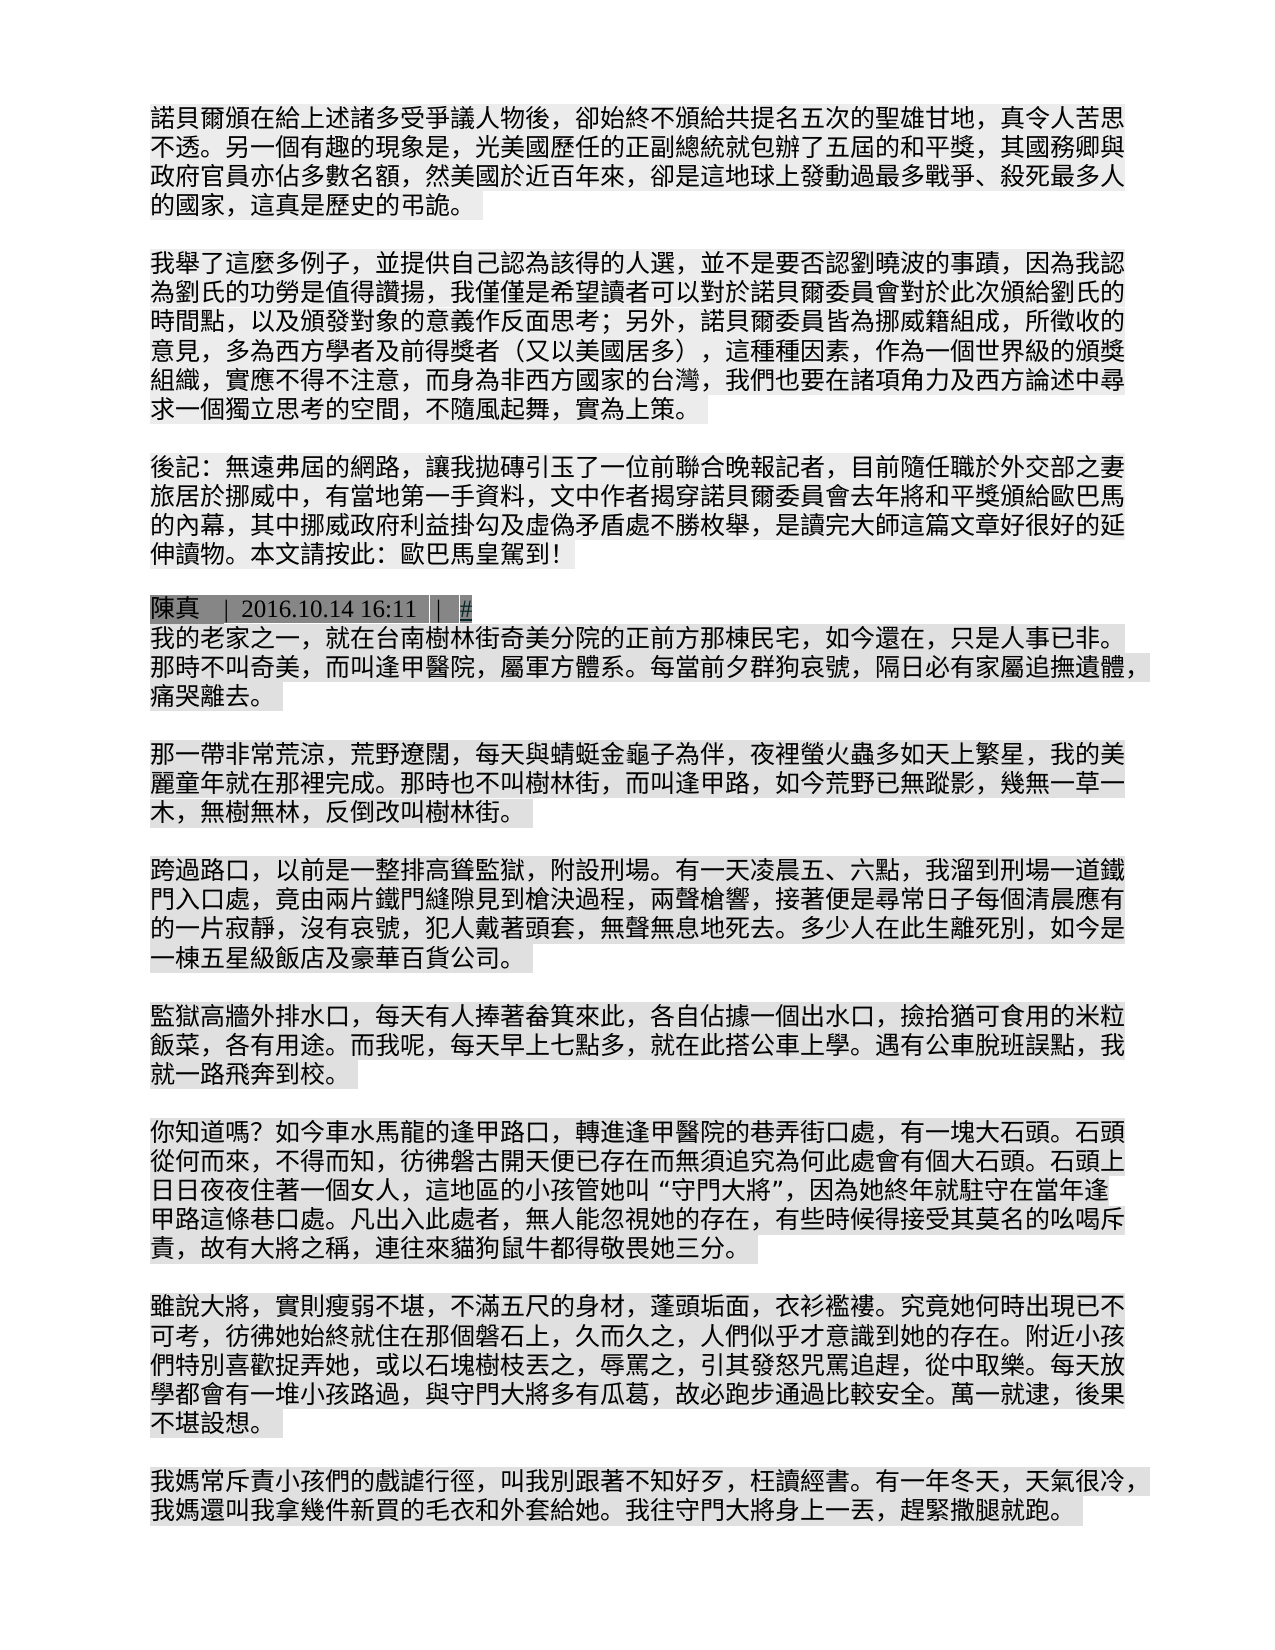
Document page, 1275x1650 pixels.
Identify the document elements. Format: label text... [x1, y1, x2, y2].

text 我的老家之一，就在台南樹林街奇美分院的正前方那棟民宅，如今還在，只是人事已非。那時不叫奇美，而叫逢甲醫院，屬軍方體系。每當前夕群狗哀號，隔日必有家屬追撫遺體，痛哭離去。 那一帶非常荒涼，荒野遼闊，每天與蜻蜓金龜子為伴，夜裡螢火蟲多如天上繁星，我的美麗童年就在那裡完成。那時也不叫樹林街，而叫逢甲路，如今荒野已無蹤影，幾無一草一木，無樹無林，反倒改叫樹林街。 跨過路口，以前是一整排高聳監獄，附設刑場。有一天凌晨五、六點，我溜到刑場一道鐵門入口處，竟由兩片鐵門縫隙見到槍決過程，兩聲槍響，接著便是尋常日子每個清晨應有的一片寂靜，沒有哀號，犯人戴著頭套，無聲無息地死去。多少人在此生離死別，如今是一棟五星級飯店及豪華百貨公司。 監獄高牆外排水口，每天有人捧著畚箕來此，各自佔據一個出水口，撿拾猶可食用的米粒飯菜，各有用途。而我呢，每天早上七點多，就在此搭公車上學。遇有公車脫班誤點，我就一路飛奔到校。 你知道嗎？如今車水馬龍的逢甲路口，轉進逢甲醫院的巷弄街口處，有一塊大石頭。石頭從何而來，不得而知，彷彿磐古開天便已存在而無須追究為何此處會有個大石頭。石頭上日日夜夜住著一個女人，這地區的小孩管她叫 “守門大將”，因為她終年就駐守在當年逢甲路這條巷口處。凡出入此處者，無人能忽視她的存在，有些時候得接受其莫名的吆喝斥責，故有大將之稱，連往來貓狗鼠牛都得敬畏她三分。 雖說大將，實則瘦弱不堪，不滿五尺的身材，蓬頭垢面，衣衫襤褸。究竟她何時出現已不可考，彷彿她始終就住在那個磐石上，久而久之，人們似乎才意識到她的存在。附近小孩們特別喜歡捉弄她，或以石塊樹枝丟之，辱罵之，引其發怒咒罵追趕，從中取樂。每天放學都會有一堆小孩路過，與守門大將多有瓜葛，故必跑步通過比較安全。萬一就逮，後果不堪設想。 我媽常斥責小孩們的戲謔行徑，叫我別跟著不知好歹，枉讀經書。有一年冬天，天氣很冷，我媽還叫我拿幾件新買的毛衣和外套給她。我往守門大將身上一丟，趕緊撒腿就跑。 幾年後，十歲，略懂人事，從爸媽那邊才知道守門大將的身世由來。她就住在離此不遠處，曾經有個家，有個老公和五、六歲小女兒。有一天，小女兒被車撞死了，就死在這個路口處，也就是守門大將駐守一輩子的這個路口。 我記得她總是拎著一個包袱，形影不離，裡頭究竟裝著一些什麼東西沒人知道。有人說，裡面就裝著一些小女孩的衣物。 跟其他小孩一樣，不論白天晚上，我每天經過這裡，必定狂奔飛過，以免被守門大將抓到。但是有一天夜晚，我看完電影回家，放低音量，悄悄躡手躡腳地慢慢走過她前面。夜深而人靜，你猜怎麼了？我竟然聽到她閉著眼睛低聲唱歌。我沒料到她除了狂吼辱罵，也會有這麼輕柔的歌聲。 現在你再回到這個街口，除了繁華燈光，什麼也沒有了，應該也不會有人知道，當然也不在乎，守門大將的下落。 故事不曾結束，也許也無從結束的一天。說的是守門大將的故事，但它何嘗不也是你我的故事。才華為何物？詩又是什麼東西？王爾德說: “才華只是雕蟲小技，生活才是我的天才本事。” 詩人、小說家 (同時也是一名創作歌手)Leonard Cohen 也曾經這麼說：“詩是生活的證據，是生命燃燒過後的一點灰燼”。因其無聲無息故為詩，幾個白紙黑字，難道真能撐起生命巨大之可悲？說了其一，猶有億萬悲歡難以名狀，說不得，卻又揮不去。每一個不起眼的水滴，到頭來都得匯入滔滔洪流，從此你的故事，我的故事，他的故事，再也沒有差別。總有一天，一切可說的，不可說的，都將被人遺忘或永沈大海。 我們其實都是詩人，誰不是？也許我們也都是守門大將，無聲無息地守住一個早已逝去的遙遠未來。 [150, 624, 1125, 1554]
text 陳真 | 2016.10.14 16:11 | # [150, 594, 1125, 624]
text 雖然這裡的大家都很熟知諾貝爾和平獎的無恥，但是我覺得王大師這篇2010年的文章還是值得一讀。 ====== 今年的諾貝爾獎系列又再度公佈了名單；其中，歷年來最受爭議的和平獎項，頒給了中國的民運人士劉曉波，名義為劉氏於「中國爭取基本人權的長期與非暴力奮鬥」上的貢獻。誠然，劉曉波在中國的民主進步中確實佔有舉足輕重的地位，其《零八憲章》對中國當局的震撼不亞於法輪功團體的動員能力；尤有甚者，其內容對於異議份子的非法性、中國共產黨對言論自由的箝制、與令人詬病的一黨專政體制，皆違反中華人民共和國既有的憲法。劉氏的舉動，好比一個討人厭的小孩，一直提醒大家國王沒穿新衣，但是關於諾貝爾和平獎委員會的新衣，卻都沒有什麼人去揭穿，大師我只好勉為其難擔任此角色，並提供一下素人的和平獎名單供參考。 諾貝爾委員會選擇於此時將和平獎頒給劉曉波，本人認為這是西方國家對中國崛起的回應，老共對於異議份子的壓迫，最近並非為最嚴厲的時期，我認為諾貝爾委員會倘若真對中國的和平有興趣，應在前2個機會就已經頒給以中國為對象的人選了，卻選在老共取代了日本為第二大經濟體時才頒，居心叵測。既然諾貝爾是於1901年時創立，本人就將第一次應頒給中國人的時間往前拉到上世紀初的《西安事變》，我認為，第一個得獎的人選應為與諾貝爾獎同年生的張學良，當時的中國正面臨亡國的大混亂，內有國共內戰及軍閥割據，外有日本的九一八及蘆溝橋事變，與隨後的南京大屠殺，張學良於此時有感蔣介石因一己的權力鬥爭，征討當時在農民階級深獲人心的共產黨勢力。 https://goo.gl/9WVRG0 照片為发动西安事变的张学良和杨虎城。 張學良不顧後果，將蔣介石挾持於西安，促使中國稍後的國共第二次合作，建立抗日的統一戰線，對往後日軍對中國的傷害程度大減。事變之後，張學良被蔣介石一路從中國軟禁至台灣，時間長達50年之久，最後終由李登輝釋放，監禁時間比起劉曉波多幾十倍，若諾貝爾喜好如緬甸的翁山蘇基或南非的曼得拉等人士的監禁紀錄，張學良的績效自不在話下。反觀與西安事變同年的1937年諾貝爾和平獎，卻是頒給英國的塞梭（Viscount, Cecil Of Chelwood），賽梭是一次大戰後《國際聯盟》（League of Nation）組織的幕後推手，但國際聯盟隨後證明是大國們失敗的實驗品。 當時在兩次世界大戰之間有兩個著名的國際侵略行為，一為義大利侵佔伊索比亞，另一個就是日本侵華的九一八事件，國聯在兩個事件上皆袖手旁觀。當時，國聯指派《李頓調查團》到中國寫了一份報告後就不了了之，報告中雖承認日本侵華是違反國際法的行為，但是國際社會畢竟還是奉「現實主義」至上，康德式的國際社會只是嘴巴講講罷了。反觀當時的張學良是以實際行動為之，一切個人的後果皆不顧，也不需如國聯般撰寫一個再明顯也不過的侵略調查報告，卻沒有任何的後續作為。在此，我認為張學良比賽梭有資格拿諾貝爾獎多了，更何況，顧名思義，和平獎本意就是要頒給以和平為目的的獎項而非人權，人權所牽涉到的範圍卻常帶有政治性及文化霸權。 中國第二個應得和平獎的人士，本人認為係開放中國的鄧小平，中國於1980年開放後，已成功的為世人提供一個成功的實驗，就是將世界窮人的數量在最短的時間內減少，中國人現在是自古以來，第一次可以吃飽的時期，全家也都有褲子可穿了，這在世界上是罕見的。中國的國民所得在短短20年內增加數十倍，這都是需要花英、美等國家200多年，日本一百年，四小龍則需50多年的時間換取，但中國所需時間卻是大大小於前述國家，鄧小平的「摸著石頭過河」經濟模式，以及抵抗歐美鼓吹的「休克療法」（shock therapy—亦即採取緊縮的貨幣及財政政策，開放國營企業予國際投資集團等措施），讓中國享有逾20年的雙位數經濟成長，使今年取代日本為世界第二大經濟體。 https://goo.gl/z8rCV3 照片為TIME雜誌上的鄧小平 鄧小平又技術性的迴避統獨問題，聲稱兩岸問題要留給更聰明的下一代來解決，在毛澤東時代，兩岸發生過八二三砲戰及零星衝突，可是到了鄧小平後，台海就在也沒有人因衝突而戰亡過，中國也從此沒與任何國家發生戰爭過，反觀美國在70年代後，共自行發動不下10次的對外侵略戰爭，且皆非自衛性。相對來說，鄧小平應該比較像是和平獎的候選人吧。諾貝爾卻頒給歐巴馬這位從未坐過任何牢、寫過任何著作、規劃任何政治及經濟體制、增兵攻打阿富汗的美國總統，甚至相傳挪威執政黨於頒獎之前，欲藉由和平獎與美國交換鮭魚出口、軍售稅、北極軍事佈署等實利，和平獎的篩選機制實在有檢討的空間。 和平獎不像其他較專業性的獎項如物理、化學甚至經濟等，有很明確的專業依據，和平獎所觸及的爭議性，大於前述獎項。首先，諾貝爾（Alfred Nobel）先生本身的背景就很受爭議，他是個炸藥發明者及軍火商，因為發戰爭財，故覺得內疚，想藉著諾貝爾獎的金錢，洗脫自己的惡名，故很諷刺的，諾貝爾和平獎本身其實也沾滿了戰場上所流的血，也許，這也是個另類的國際洗錢吧。 其次，歷任有很多的得主也是極其的受爭議。 首先，在諾貝爾獎草創時期，1906年的和平獎得主竟頒給老羅斯福（Theodore Roosevelt），名義是這位總統成功的調停戰場在中國的日俄戰爭，殊不知美國之所以會當和事佬是因自己亦欲插手遠東利益，不希望日、俄任何一國在中國壯大勢力。另外，在召開和平會議時，居然沒邀兩國戰場的當事國--中國與會，使中國飽受別國的戰火災難，但事後卻無任何實質補償。 另外，老羅斯福的外交名言是「輕聲講話，但要拿著根大棒子」（Speak softly and carry a big stick）的《大棒子政策》（big stick policy），老羅斯福的羅斯福推論（Roosevelt Corollary），在南美洲用暴力殖民該地區，強佔巴拿馬運河，藉以連接東西岸之海軍勢力，方便佔領夏威夷、關島、菲律賓等殖民地，並延續以帝國主義為旨的《門羅主義》，如果這些舉動可稱和平，那和平的代價就是暴力囉！而且不僅老羅斯福，連鎮壓菲律賓、促使日本侵佔中國東北的其國務卿--路特（Root）也跟著在1912年一起獲冠，這諾貝爾的邏輯，唉！ https://goo.gl/PJxQOU 巨棒外交諷刺漫畫 另外一個諾貝爾委員會應該覺得羞恥的得獎人是季辛吉（Henry Kissinger），他在1973年與北越的黎德壽一同獲得，但是黎氏因此獎項的偽善而不屑領取，也迫使五位和平獎評審委員中的兩位憤而離開。根據季辛吉所言，他最崇拜的政治學者為義大利的厚黑教主--馬基維利（Machiavelli)，奉權力政治為一切國際事務的宗旨，有權力才有正義，這在他所主導的70-80年代美國外交策略可以得到相呼應。 季氏所策劃的中南半島（越南、柬埔寨、寮國）轟炸，所投下的炸彈，比盟軍在二次大戰於軸心國投下的總和還多。季氏並在智利扶持殺人魔皮諾契特（Pinochet），暗殺民選的總統阿蓮得（Allende），揭穿了美國在世界上鼓吹民主的假象；另外，東地汶（East Timor）的屠殺、印尼劊子手蘇哈陀的暴政，皆要記在季辛吉的頭上，曾經有人感嘆道，諾貝爾在頒給季辛吉後，就從此失去其意義了。 https://goo.gl/eufLv0 季辛吉諷刺漫畫 其他受爭議的得獎者包括如設立政治宣傳用之「公共資訊委員會」，藉以製造仇恨敵人，並成功將主和的美國國民導向戰爭的第28任總統威爾遜（Wilson）、回教恐怖主義領袖阿拉法特（Arafat）、屠殺巴勒斯坦兒童著名的以色列總理佩瑞茲（Simon Perez）與拉賓（Rabin）、貪污纏身的前聯合國秘書長安南（Kofi Annan）、富政治動機的美國前副總統高爾（Al Gore）、及主張中東石油利益的卡特（Jimmy Carter），其《卡特主義》（Carter Doctrine）奠定了之後美國於該地區的石油霸權，並間接引起日後的兩次伊拉克戰爭及賓拉登的崛起。 諾貝爾頒在給上述諸多受爭議人物後，卻始終不頒給共提名五次的聖雄甘地，真令人苦思不透。另一個有趣的現象是，光美國歷任的正副總統就包辦了五屆的和平獎，其國務卿與政府官員亦佔多數名額，然美國於近百年來，卻是這地球上發動過最多戰爭、殺死最多人的國家，這真是歷史的弔詭。 我舉了這麼多例子，並提供自己認為該得的人選，並不是要否認劉曉波的事蹟，因為我認為劉氏的功勞是值得讚揚，我僅僅是希望讀者可以對於諾貝爾委員會對於此次頒給劉氏的時間點，以及頒發對象的意義作反面思考；另外，諾貝爾委員皆為挪威籍組成，所徵收的意見，多為西方學者及前得獎者（又以美國居多），這種種因素，作為一個世界級的頒獎組織，實應不得不注意，而身為非西方國家的台灣，我們也要在諸項角力及西方論述中尋求一個獨立思考的空間，不隨風起舞，實為上策。 後記：無遠弗屆的網路，讓我拋磚引玉了一位前聯合晚報記者，目前隨任職於外交部之妻旅居於挪威中，有當地第一手資料，文中作者揭穿諾貝爾委員會去年將和平獎頒給歐巴馬的內幕，其中挪威政府利益掛勾及虛偽矛盾處不勝枚舉，是讀完大師這篇文章好很好的延伸讀物。本文請按此：歐巴馬皇駕到！ [150, 75, 1125, 569]
